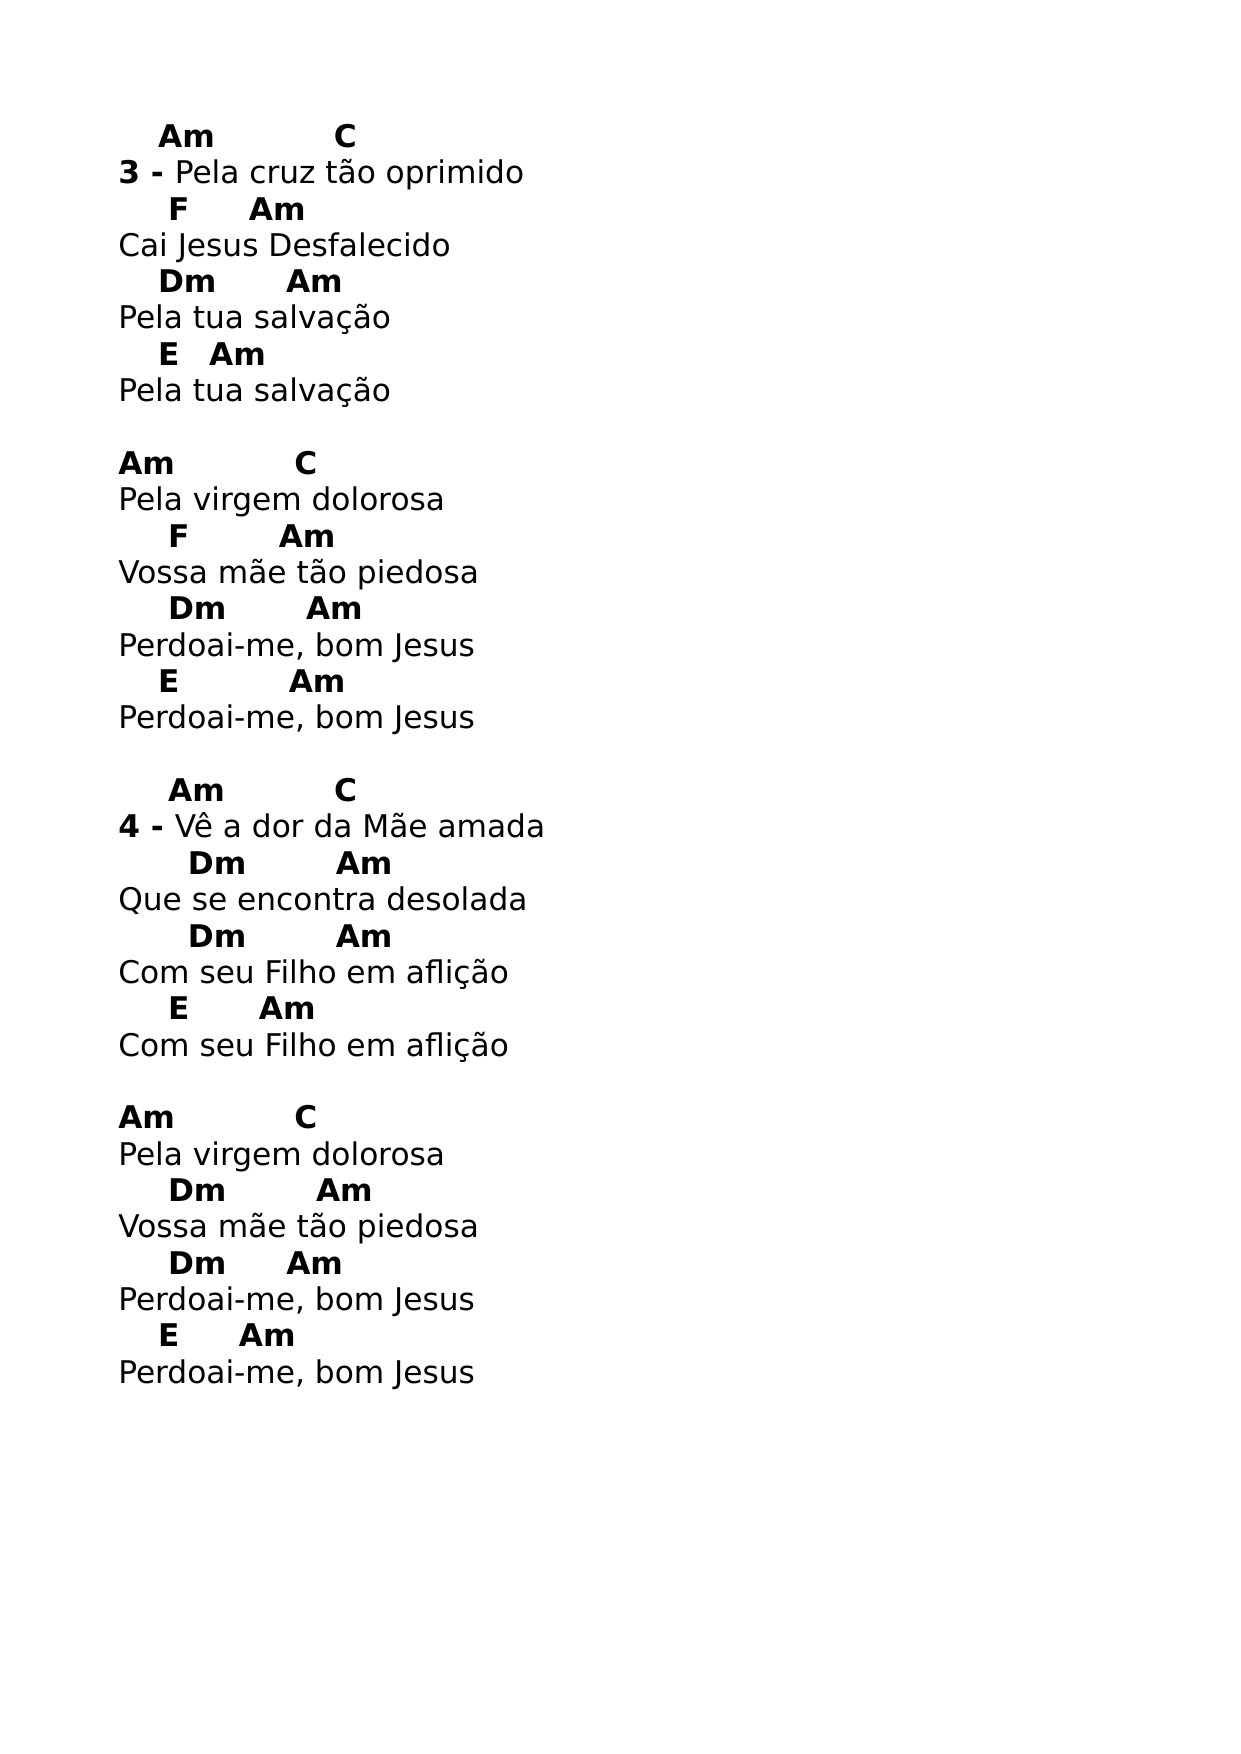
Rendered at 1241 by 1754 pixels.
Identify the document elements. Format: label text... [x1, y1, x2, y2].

text E Am [118, 991, 1122, 1027]
text Vossa mãe tão piedosa [118, 1209, 1122, 1245]
text Dm Am [118, 591, 1122, 627]
text Am C [118, 118, 1122, 154]
text Com seu Filho em aflição [118, 954, 1122, 991]
text Dm Am [118, 263, 1122, 300]
text Perdoai-me, bom Jesus [118, 627, 1122, 663]
text E Am [118, 663, 1122, 700]
text Com seu Filho em aflição [118, 1027, 1122, 1063]
text F Am [118, 191, 1122, 227]
text Cai Jesus Desfalecido [118, 227, 1122, 263]
text Dm Am [118, 918, 1122, 954]
text Pela tua salvação [118, 373, 1122, 409]
text Am C [118, 445, 1122, 482]
text Perdoai-me, bom Jesus [118, 1354, 1122, 1391]
text Perdoai-me, bom Jesus [118, 1281, 1122, 1318]
text 4 - Vê a dor da Mãe amada [118, 809, 1122, 845]
text Que se encontra desolada [118, 882, 1122, 918]
text Pela virgem dolorosa [118, 482, 1122, 518]
text Dm Am [118, 1172, 1122, 1209]
text Pela tua salvação [118, 300, 1122, 336]
text Pela virgem dolorosa [118, 1136, 1122, 1172]
text Perdoai-me, bom Jesus [118, 700, 1122, 736]
text 3 - Pela cruz tão oprimido [118, 154, 1122, 191]
text F Am [118, 518, 1122, 554]
text Dm Am [118, 1245, 1122, 1281]
text Vossa mãe tão piedosa [118, 554, 1122, 591]
text E Am [118, 336, 1122, 373]
text Am C [118, 772, 1122, 809]
text Am C [118, 1100, 1122, 1136]
text Dm Am [118, 845, 1122, 882]
text E Am [118, 1318, 1122, 1354]
